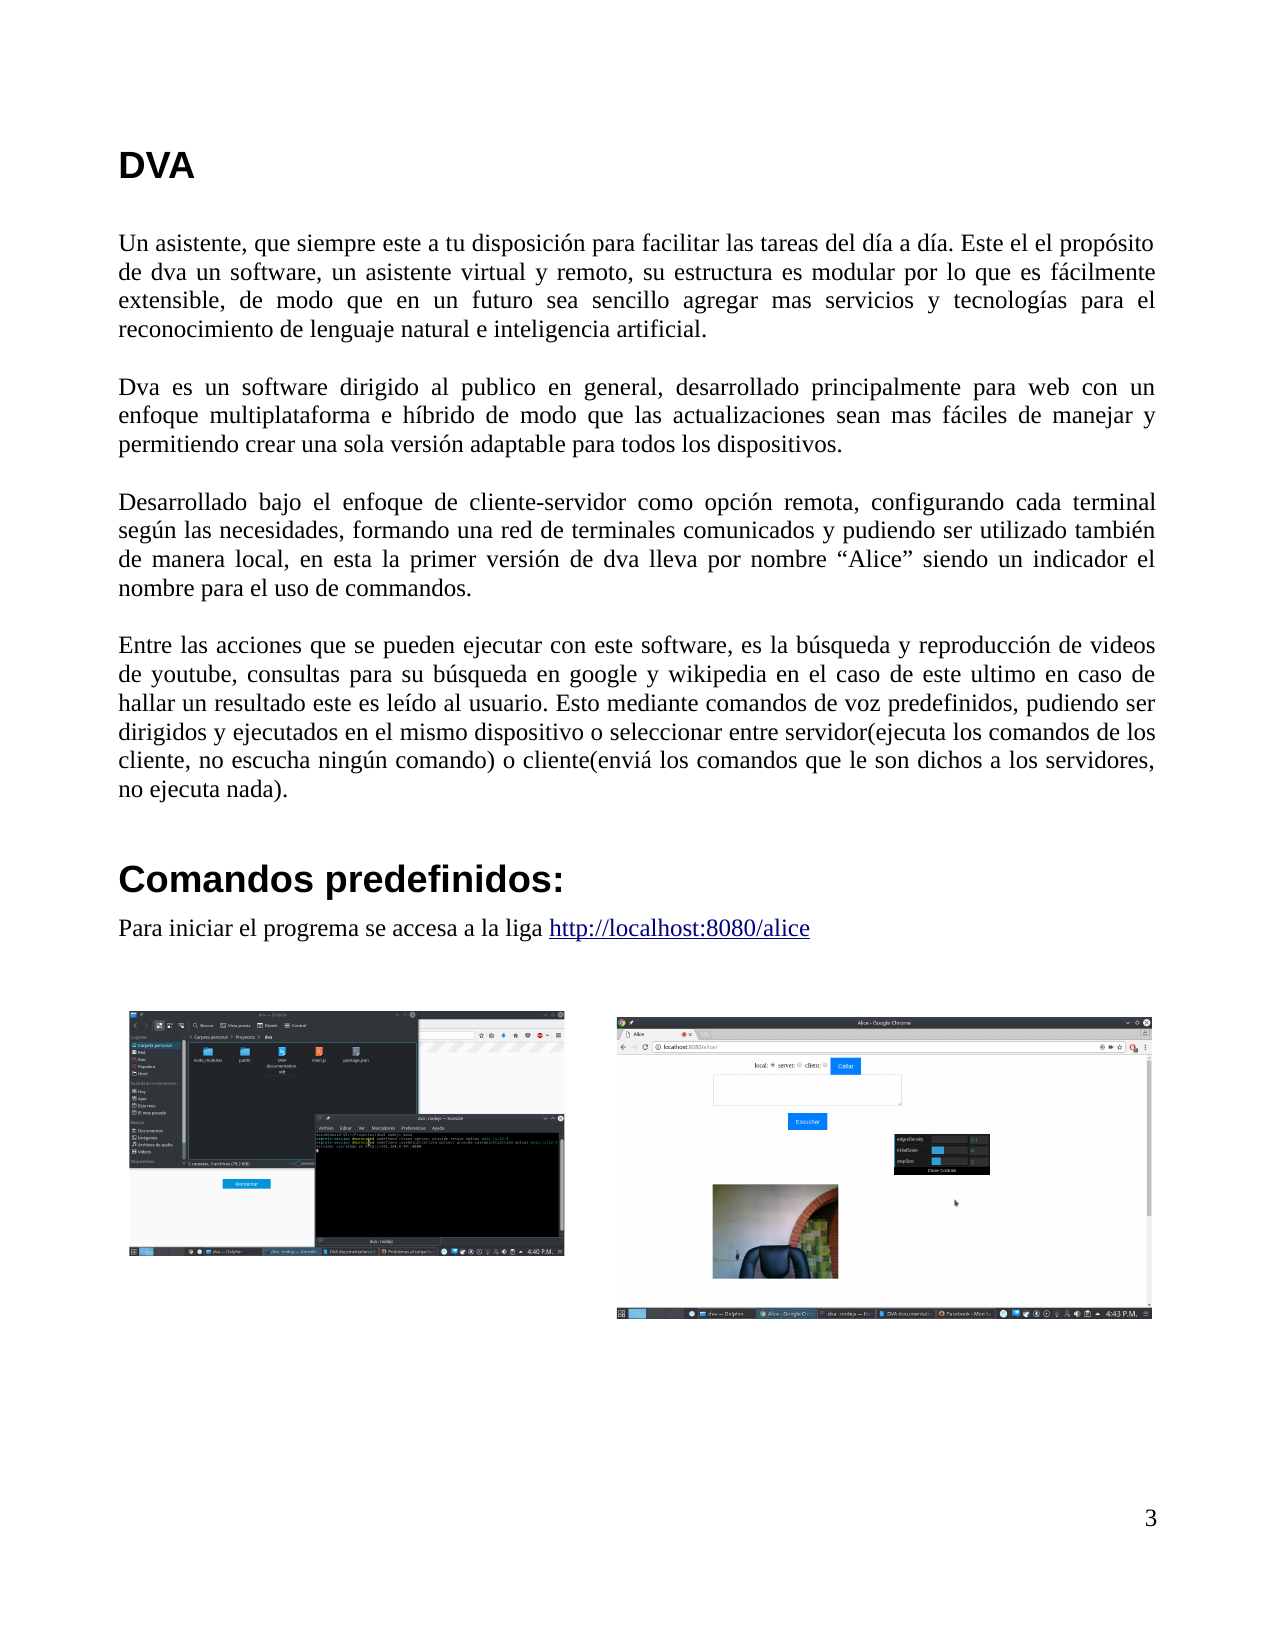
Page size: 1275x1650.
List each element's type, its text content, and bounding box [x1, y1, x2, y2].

text Dva es un software dirigido al publico en general, desarrollado principalmente para web con un enfoque multiplataforma e híbrido de modo que las actualizaciones sean mas fáciles de manejar y permitiendo crear una sola versión adaptable para todos los dispositivos. [118, 372, 1157, 458]
text Un asistente, que siempre este a tu disposición para facilitar las tareas del día a día. Este el el propósito de dva un software, un asistente virtual y remoto, su estructura es modular por lo que es fácilmente extensible, de modo que en un futuro sea sencillo agregar mas servicios y tecnologías para el reconocimiento de lenguaje natural e inteligencia artificial. [118, 228, 1157, 343]
picture [129, 1011, 565, 1256]
picture [616, 1017, 1152, 1319]
text Desarrollado bajo el enfoque de cliente-servidor como opción remota, configurando cada terminal según las necesidades, formando una red de terminales comunicados y pudiendo ser utilizado también de manera local, en esta la primer versión de dva lleva por nombre “Alice” siendo un indicador el nombre para el uso de commandos. [118, 487, 1157, 602]
text Entre las acciones que se pueden ejecutar con este software, es la búsqueda y reproducción de videos de youtube, consultas para su búsqueda en google y wikipedia en el caso de este ultimo en caso de hallar un resultado este es leído al usuario. Esto mediante comandos de voz predefinidos, pudiendo ser dirigidos y ejecutados en el mismo dispositivo o seleccionar entre servidor(ejecuta los comandos de los cliente, no escucha ningún comando) o cliente(enviá los comandos que le son dichos a los servidores, no ejecuta nada). [118, 631, 1157, 803]
text Para iniciar el progrema se accesa a la liga http://localhost:8080/alice [118, 913, 1157, 942]
subtitle Comandos predefinidos: [118, 857, 1157, 900]
subtitle DVA [118, 143, 1157, 187]
